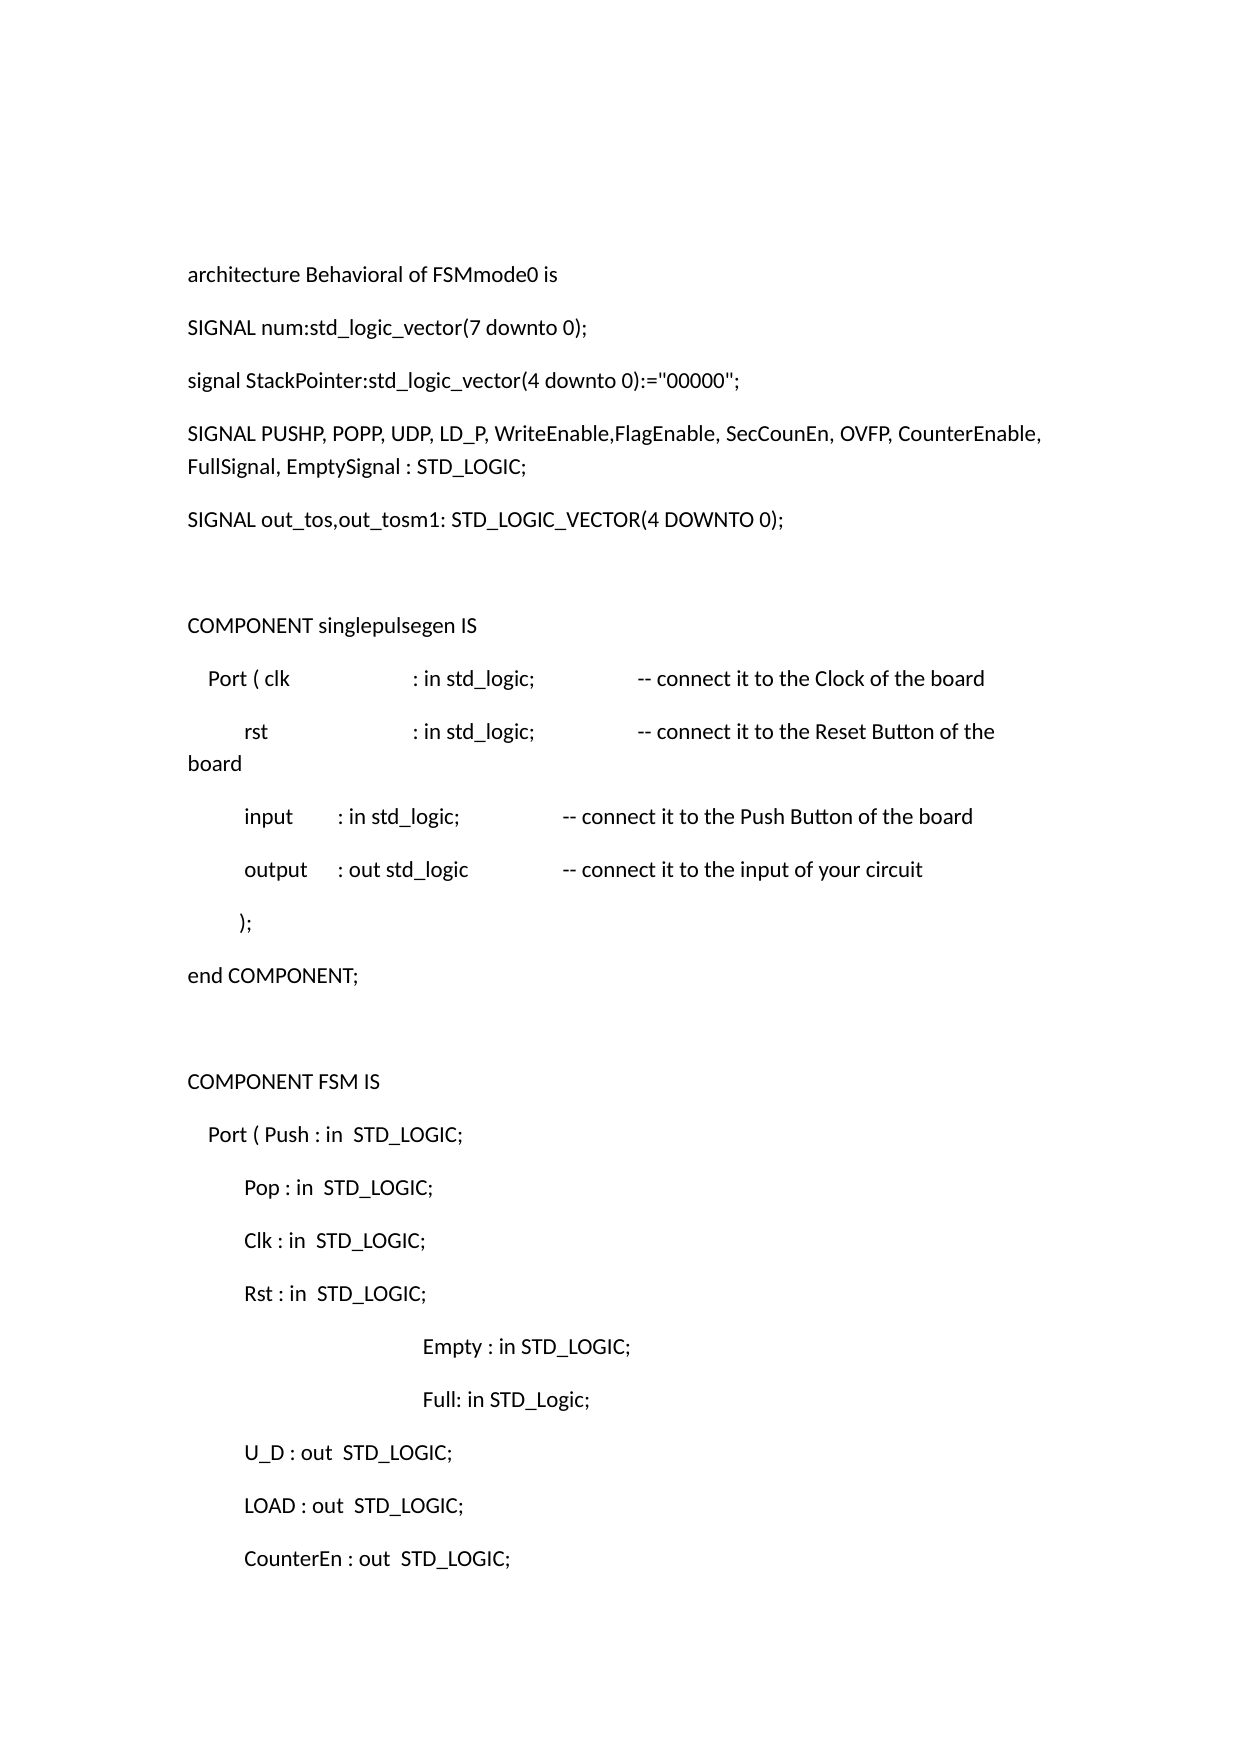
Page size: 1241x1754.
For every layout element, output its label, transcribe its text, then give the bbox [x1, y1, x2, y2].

text rst : in std_logic; -- connect it to the Reset Button of the board [187, 717, 1053, 777]
text Pop : in STD_LOGIC; [187, 1173, 1053, 1201]
text input : in std_logic; -- connect it to the Push Button of the board [187, 802, 1053, 830]
text Clk : in STD_LOGIC; [187, 1226, 1053, 1254]
text COMPONENT singlepulsegen IS [187, 611, 1053, 639]
text ); [187, 908, 1053, 936]
text Empty : in STD_LOGIC; [187, 1332, 1053, 1360]
text Rst : in STD_LOGIC; [187, 1279, 1053, 1307]
text CounterEn : out STD_LOGIC; [187, 1544, 1053, 1572]
text Port ( Push : in STD_LOGIC; [187, 1120, 1053, 1148]
text Port ( clk : in std_logic; -- connect it to the Clock of the board [187, 664, 1053, 692]
text architecture Behavioral of FSMmode0 is [187, 261, 1053, 288]
text SIGNAL num:std_logic_vector(7 downto 0); [187, 313, 1053, 342]
text SIGNAL PUSHP, POPP, UDP, LD_P, WriteEnable,FlagEnable, SecCounEn, OVFP, CounterEnable, FullSignal, EmptySignal : STD_LOGIC; [187, 419, 1053, 480]
text signal StackPointer:std_logic_vector(4 downto 0):="00000"; [187, 367, 1053, 394]
text end COMPONENT; [187, 961, 1053, 989]
text COMPONENT FSM IS [187, 1067, 1053, 1095]
text SIGNAL out_tos,out_tosm1: STD_LOGIC_VECTOR(4 DOWNTO 0); [187, 505, 1053, 533]
text U_D : out STD_LOGIC; [187, 1438, 1053, 1466]
text Full: in STD_Logic; [187, 1385, 1053, 1413]
text output : out std_logic -- connect it to the input of your circuit [187, 855, 1053, 883]
text LOAD : out STD_LOGIC; [187, 1491, 1053, 1519]
